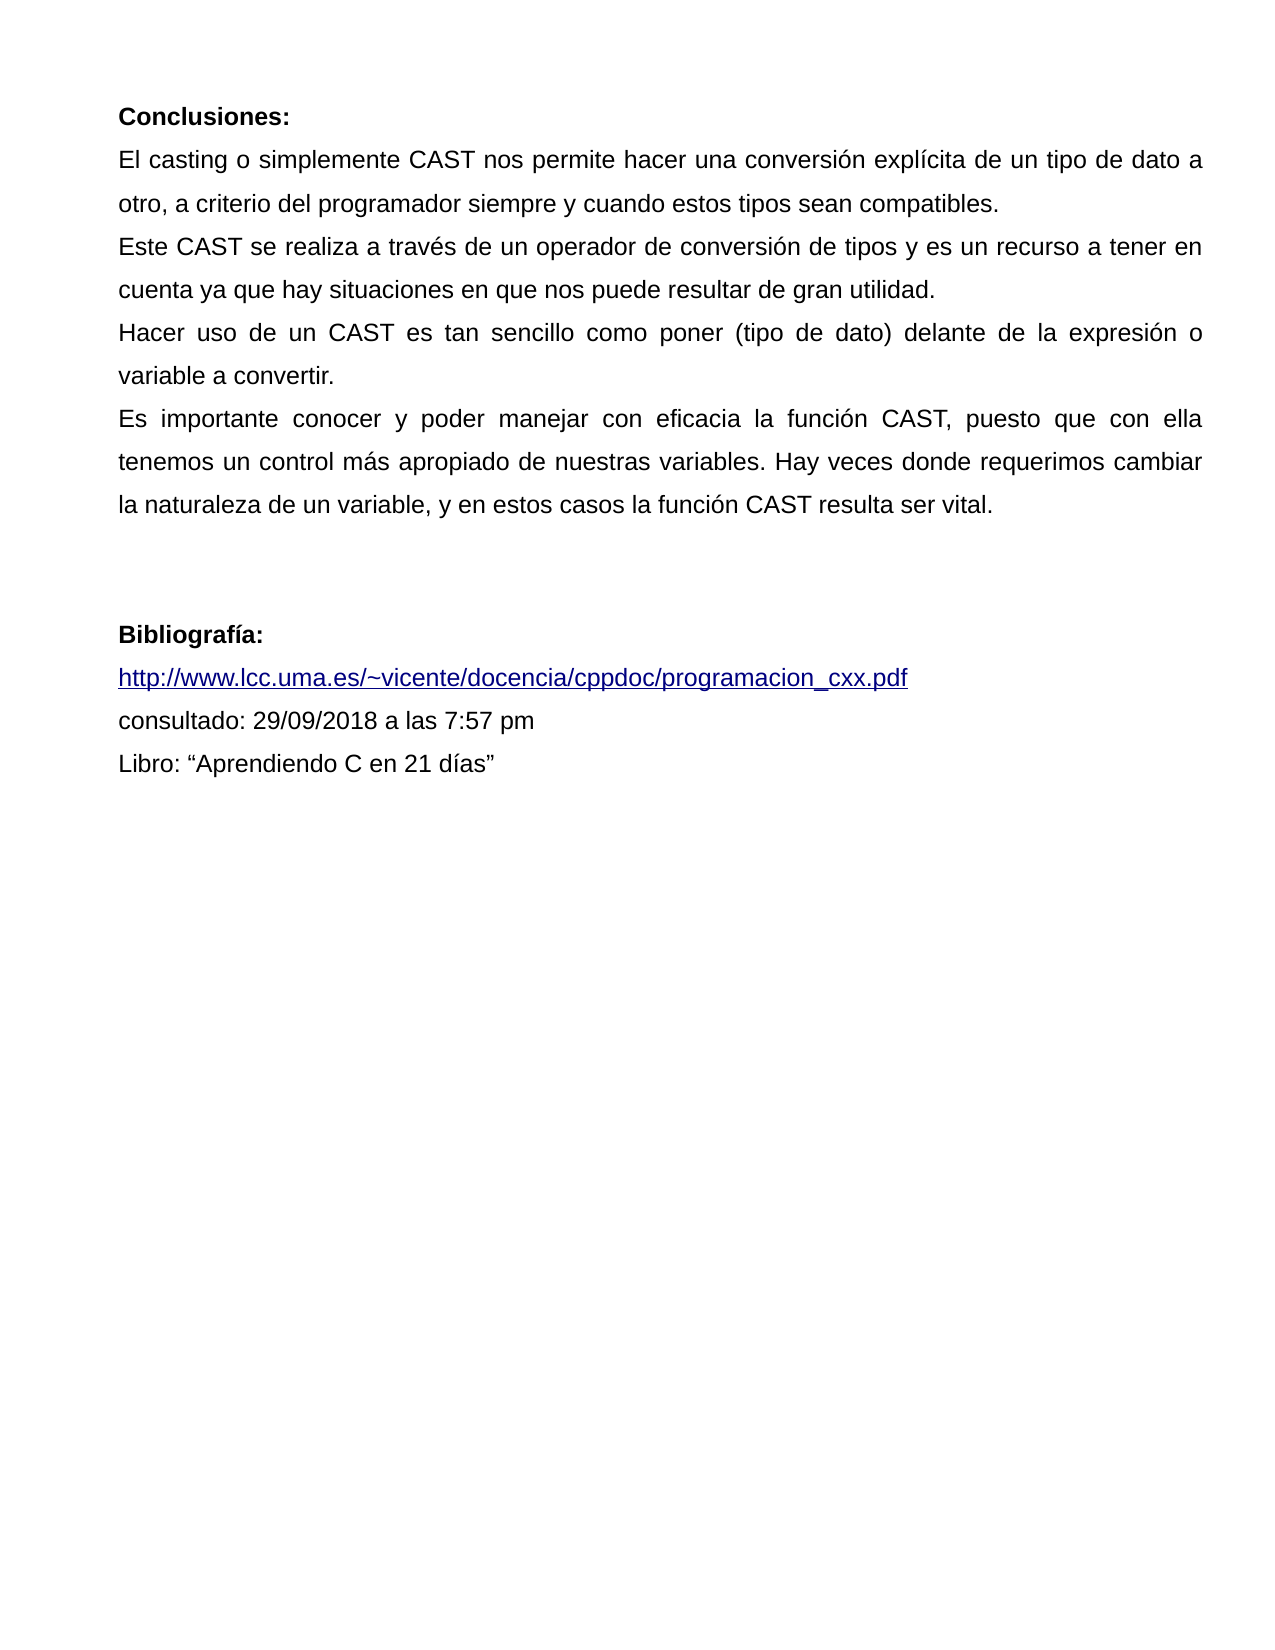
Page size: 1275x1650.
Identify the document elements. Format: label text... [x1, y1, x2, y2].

text Es importante conocer y poder manejar con eficacia la función CAST, puesto que con ella tenemos un control más apropiado de nuestras variables. Hay veces donde requerimos cambiar la naturaleza de un variable, y en estos casos la función CAST resulta ser vital. [118, 404, 1205, 519]
text Libro: “Aprendiendo C en 21 días” [118, 749, 1205, 778]
text consultado: 29/09/2018 a las 7:57 pm [118, 706, 1205, 735]
text Este CAST se realiza a través de un operador de conversión de tipos y es un recurso a tener en cuenta ya que hay situaciones en que nos puede resultar de gran utilidad. [118, 232, 1205, 303]
text Conclusiones: [118, 102, 1205, 131]
text Hacer uso de un CAST es tan sencillo como poner (tipo de dato) delante de la expresión o variable a convertir. [118, 318, 1205, 390]
text Bibliografía: [118, 620, 1205, 648]
text http://www.lcc.uma.es/~vicente/docencia/cppdoc/programacion_cxx.pdf [118, 663, 1205, 692]
text El casting o simplemente CAST nos permite hacer una conversión explícita de un tipo de dato a otro, a criterio del programador siempre y cuando estos tipos sean compatibles. [118, 145, 1205, 217]
